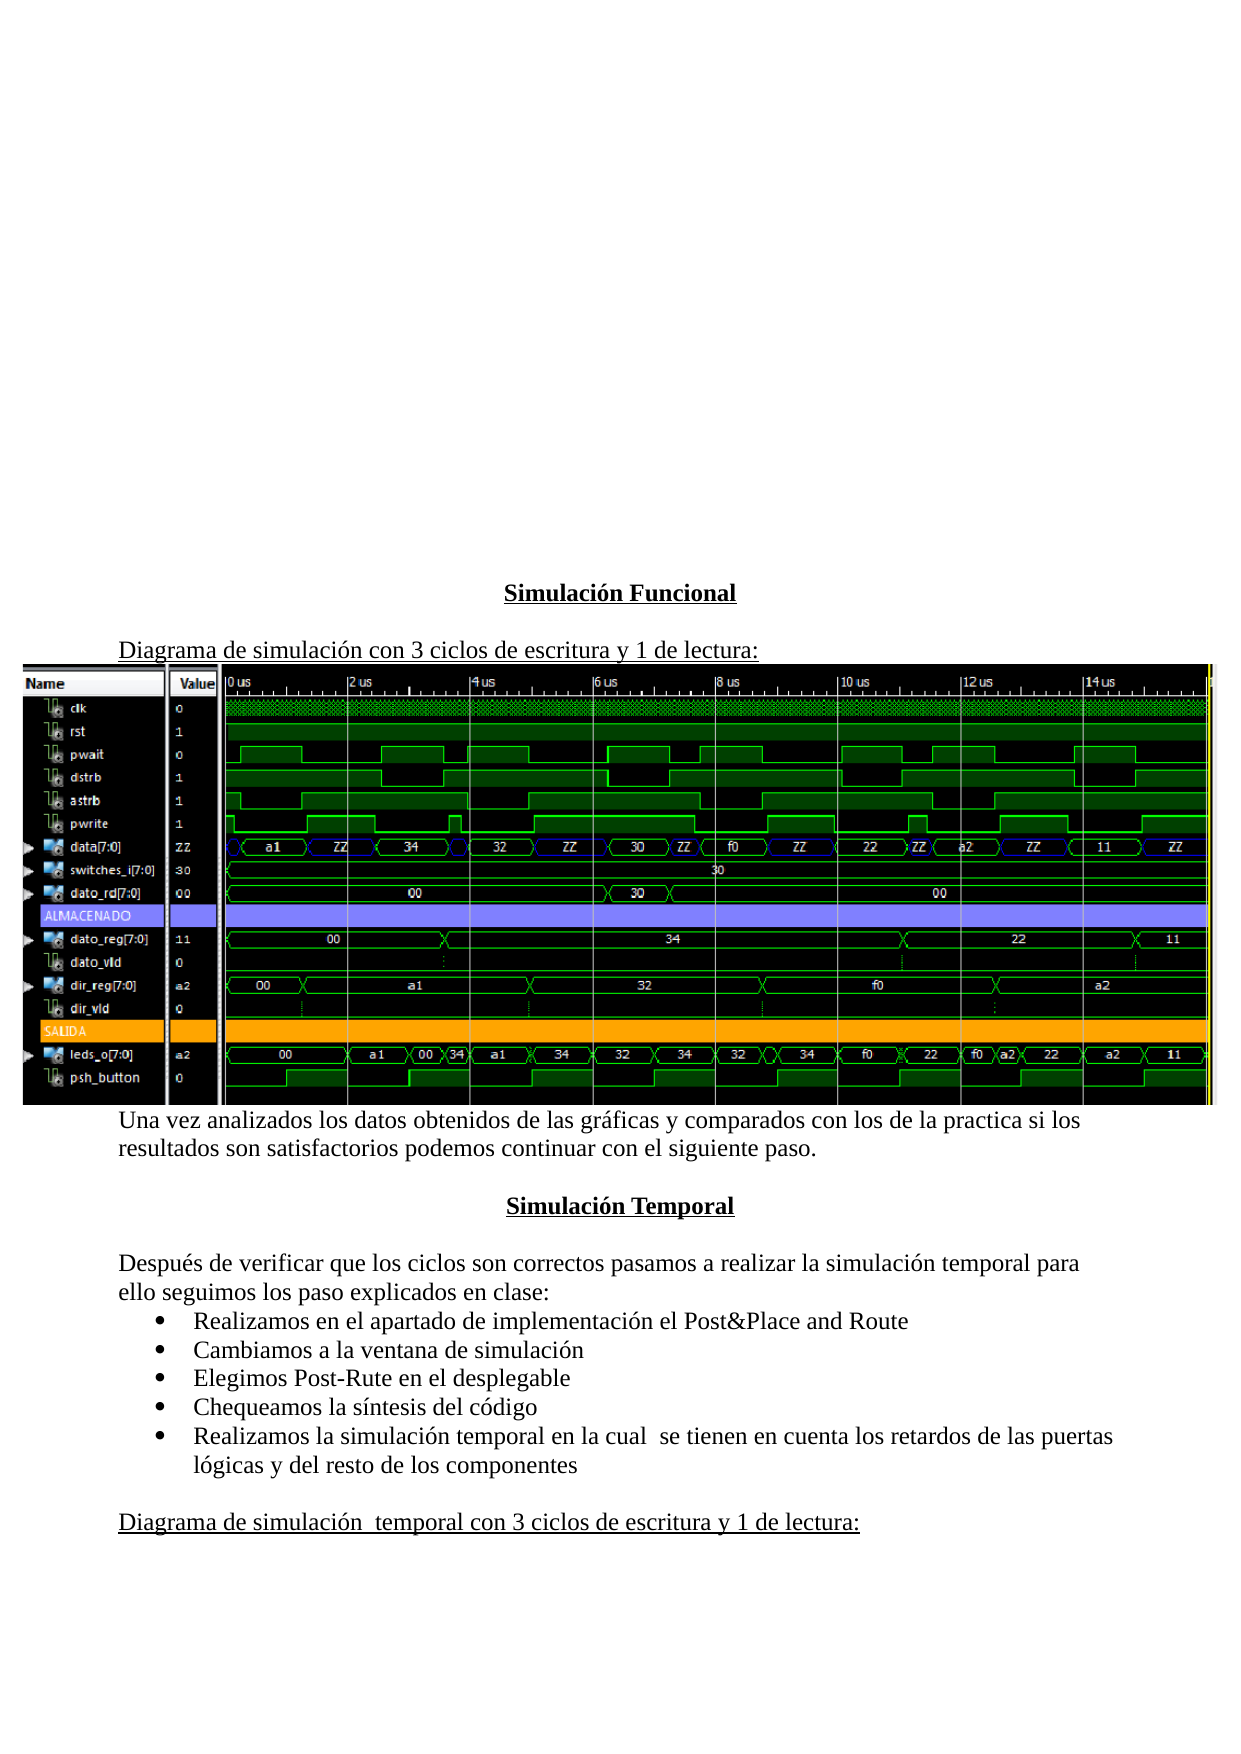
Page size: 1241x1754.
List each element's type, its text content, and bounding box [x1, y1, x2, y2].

list Realizamos la simulación temporal en la cual se tienen en cuenta los retardos de las puertas lógicas y del resto de los componentes [156, 1421, 1122, 1478]
list Elegimos Post-Rute en el desplegable [156, 1363, 1122, 1392]
list Chequeamos la síntesis del código [156, 1392, 1122, 1421]
text Después de verificar que los ciclos son correctos pasamos a realizar la simulación temporal para ello seguimos los paso explicados en clase: [118, 1248, 1122, 1306]
text Diagrama de simulación con 3 ciclos de escritura y 1 de lectura: [118, 636, 1122, 664]
text Simulación Funcional [118, 578, 1122, 607]
list Realizamos en el apartado de implementación el Post&Place and Route [156, 1306, 1122, 1335]
text Diagrama de simulación temporal con 3 ciclos de escritura y 1 de lectura: [118, 1507, 1122, 1536]
text Una vez analizados los datos obtenidos de las gráficas y comparados con los de la practica si los resultados son satisfactorios podemos continuar con el siguiente paso. [118, 1105, 1122, 1162]
text Simulación Temporal [118, 1191, 1122, 1220]
picture [22, 664, 1218, 1105]
list Cambiamos a la ventana de simulación [156, 1335, 1122, 1363]
